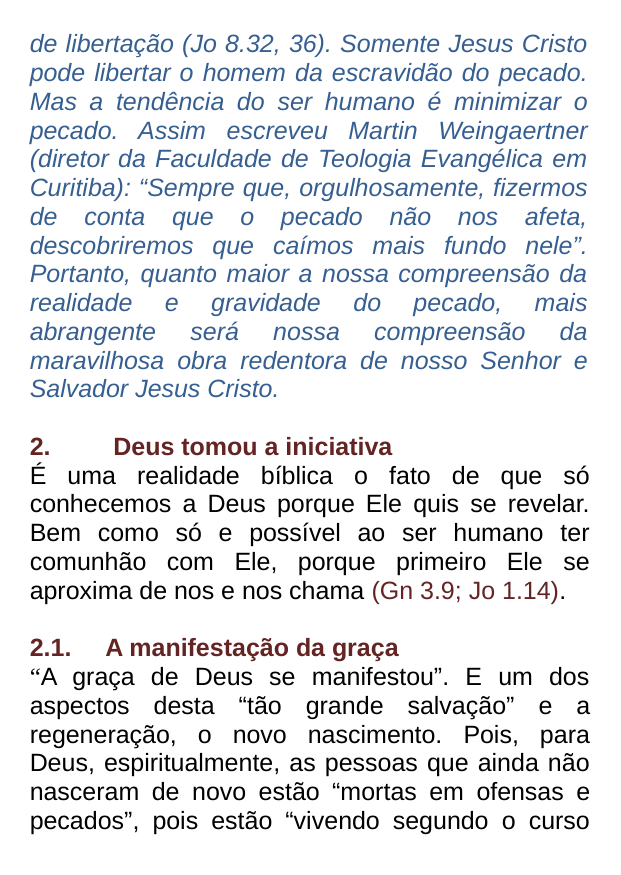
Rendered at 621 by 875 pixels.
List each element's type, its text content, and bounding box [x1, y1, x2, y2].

text “A graça de Deus se manifestou”. E um dos aspectos desta “tão grande salvação” e a regeneração, o novo nascimento. Pois, para Deus, espiritualmente, as pessoas que ainda não nasceram de novo estão “mortas em ofensas e pecados”, pois estão “vivendo segundo o curso [29, 662, 591, 834]
text 2. Deus tomou a iniciativa [29, 432, 591, 461]
text 2.1. A manifestação da graça [29, 633, 591, 662]
text É uma realidade bíblica o fato de que só conhecemos a Deus porque Ele quis se revelar. Bem como só e possível ao ser humano ter comunhão com Ele, porque primeiro Ele se aproxima de nos e nos chama (Gn 3.9; Jo 1.14). [29, 461, 591, 604]
text de libertação (Jo 8.32, 36). Somente Jesus Cristo pode libertar o homem da escravidão do pecado. Mas a tendência do ser humano é minimizar o pecado. Assim escreveu Martin Weingaertner (diretor da Faculdade de Teologia Evangélica em Curitiba): “Sempre que, orgulhosamente, fizermos de conta que o pecado não nos afeta, descobriremos que caímos mais fundo nele”. Portanto, quanto maior a nossa compreensão da realidade e gravidade do pecado, mais abrangente será nossa compreensão da maravilhosa obra redentora de nosso Senhor e Salvador Jesus Cristo. [29, 29, 591, 403]
